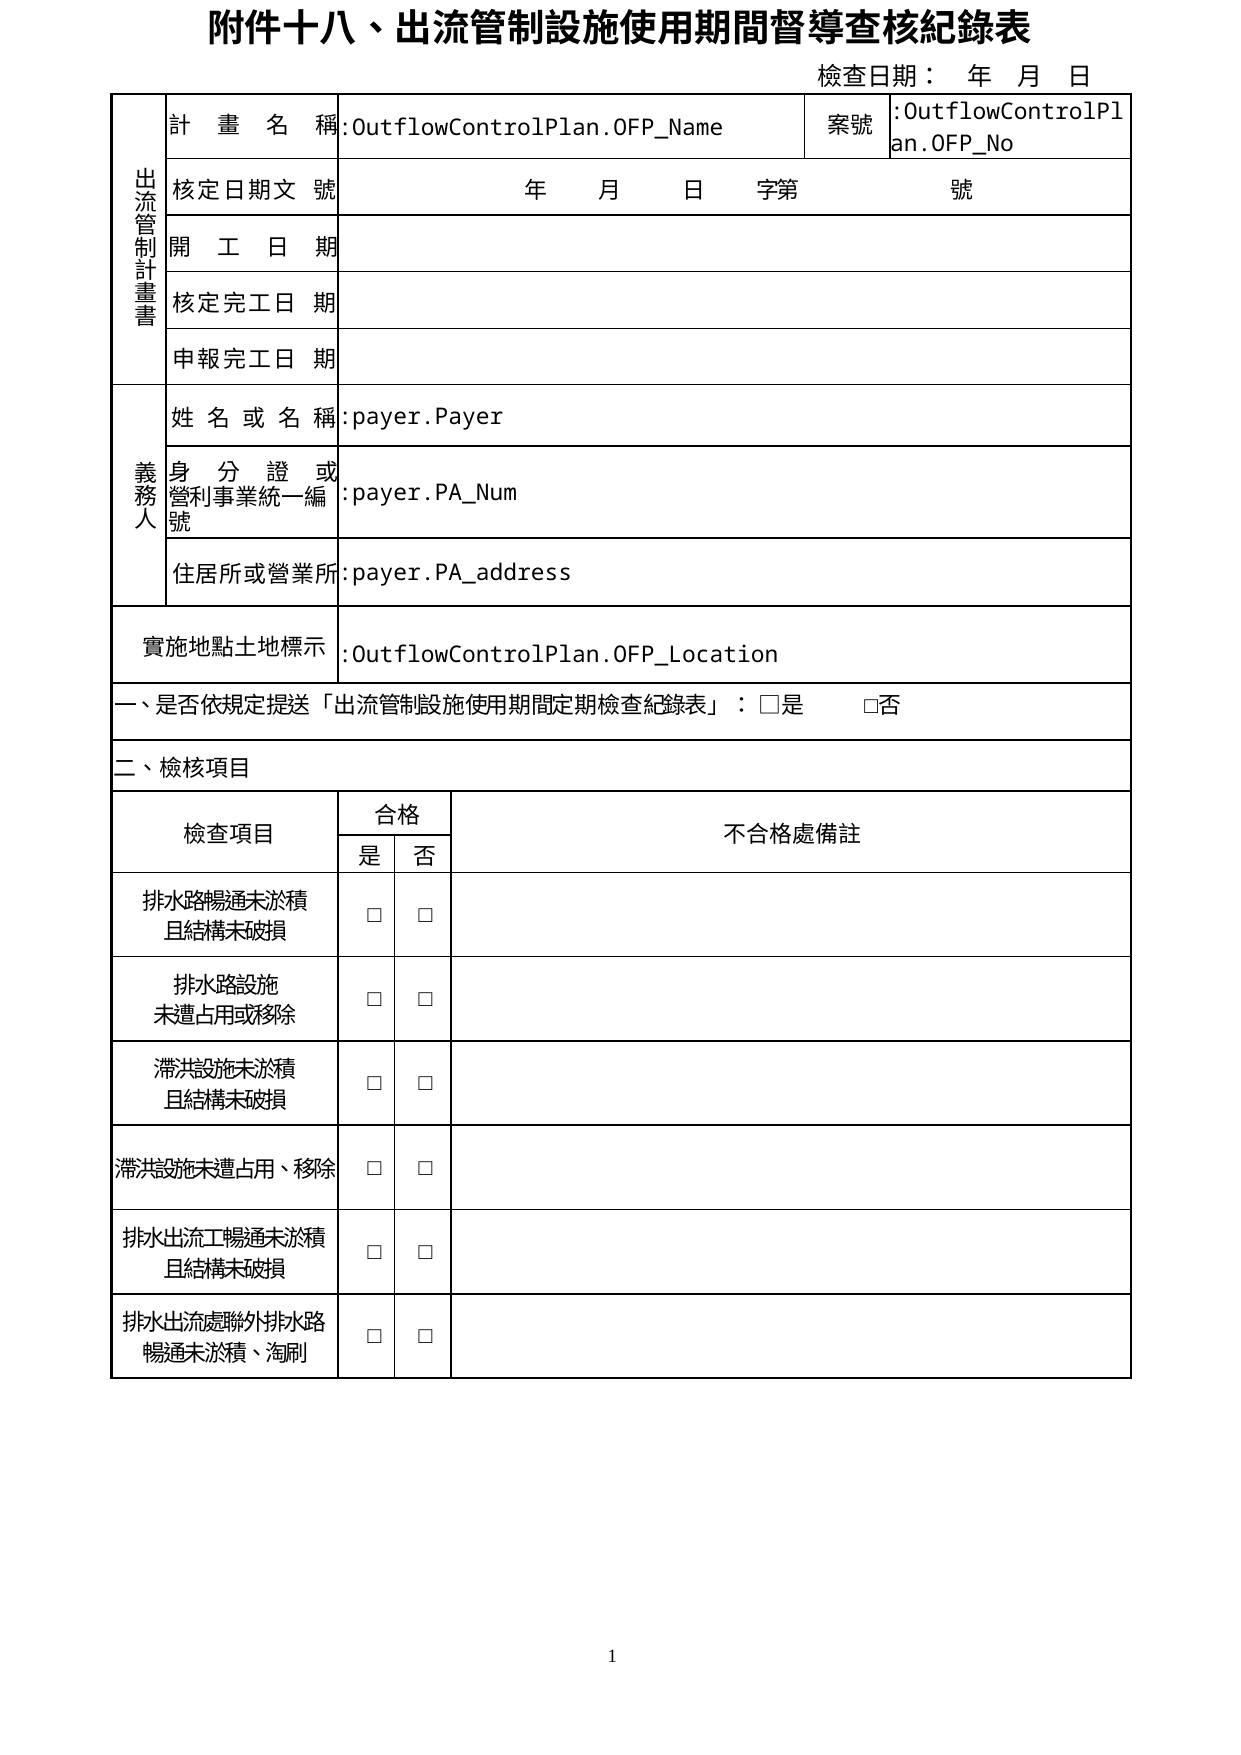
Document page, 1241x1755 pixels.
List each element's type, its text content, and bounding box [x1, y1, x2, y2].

table_cell [452, 1126, 1130, 1209]
table_cell 滯洪設施未淤積且結構未破損 [113, 1042, 337, 1124]
table_cell 年 月 日 字第 [339, 159, 890, 214]
table_cell □ [339, 957, 394, 1040]
table_cell 檢查項目 [113, 792, 337, 871]
table_cell □ [339, 1210, 394, 1293]
table_cell 排水出流處聯外排水路暢通未淤積、淘刷 [113, 1295, 337, 1377]
table_cell 核定完工日 期 [167, 272, 337, 327]
table_cell □ [395, 957, 450, 1040]
table_cell 排水路暢通未淤積且結構未破損 [113, 873, 337, 956]
table_cell :payer.PA_address [339, 539, 1130, 605]
table_cell 二、檢核項目 [113, 741, 1130, 790]
table_cell 排水出流工暢通未淤積且結構未破損 [113, 1210, 337, 1293]
table_cell 核定日期文 號 [167, 159, 337, 214]
table_cell □ [395, 873, 450, 956]
table_cell □ [339, 1042, 394, 1124]
table_cell :payer.PA_Num [339, 447, 1130, 537]
table_cell [452, 1295, 1130, 1377]
table_cell 合格 [339, 792, 450, 834]
table_cell 不合格處備註 [452, 792, 1130, 871]
subtitle 附件十八、出流管制設施使用期間督導查核紀錄表 [207, 0, 1241, 52]
table_cell [452, 1042, 1130, 1124]
table_cell :OutflowControlPlan.OFP_Location [339, 607, 1130, 682]
table_cell [1001, 159, 1130, 214]
table_header :OutflowControlPlan.OFP_Name [339, 95, 804, 158]
table_cell 是 [339, 836, 394, 871]
table_cell □ [395, 1210, 450, 1293]
table_cell 號 [890, 159, 1001, 214]
table_cell □ [339, 1295, 394, 1377]
text 檢查日期： 年 月 日 [817, 57, 1241, 93]
table_cell 住居所或營業所 [167, 539, 337, 605]
table_cell 義務人 [113, 385, 165, 605]
table_cell [452, 1210, 1130, 1293]
table_cell □ [395, 1042, 450, 1124]
table_header :OutflowControlPlan.OFP_No [891, 95, 1130, 158]
table_cell □ [395, 1126, 450, 1209]
table_cell 申報完工日 期 [167, 329, 337, 384]
table_cell □ [339, 1126, 394, 1209]
table_cell [339, 329, 1130, 384]
table_cell 排水路設施未遭占用或移除 [113, 957, 337, 1040]
table_cell 姓 名 或 名 稱 [167, 385, 337, 445]
table_header 計 畫 名 稱 [167, 95, 337, 158]
table_cell 一、是否依規定提送「出流管制設施使用期間定期檢查紀錄表」： □是 □否 [113, 684, 1130, 739]
table_cell [339, 216, 1130, 271]
table_cell 滯洪設施未遭占用、移除 [113, 1126, 337, 1209]
table_cell 實施地點土地標示 [113, 607, 337, 682]
table_header 案號 [805, 95, 889, 158]
table_cell □ [395, 1295, 450, 1377]
table_cell 開 工 日 期 [167, 216, 337, 271]
table_cell □ [339, 873, 394, 956]
table_cell [452, 873, 1130, 956]
table_cell [339, 272, 1130, 327]
table_cell 身 分 證 或營利事業統一編號 [167, 447, 337, 537]
table_cell 否 [395, 836, 450, 871]
table_cell [452, 957, 1130, 1040]
table_header 出流管制計畫書 [113, 95, 165, 384]
table_cell :payer.Payer [339, 385, 1130, 445]
